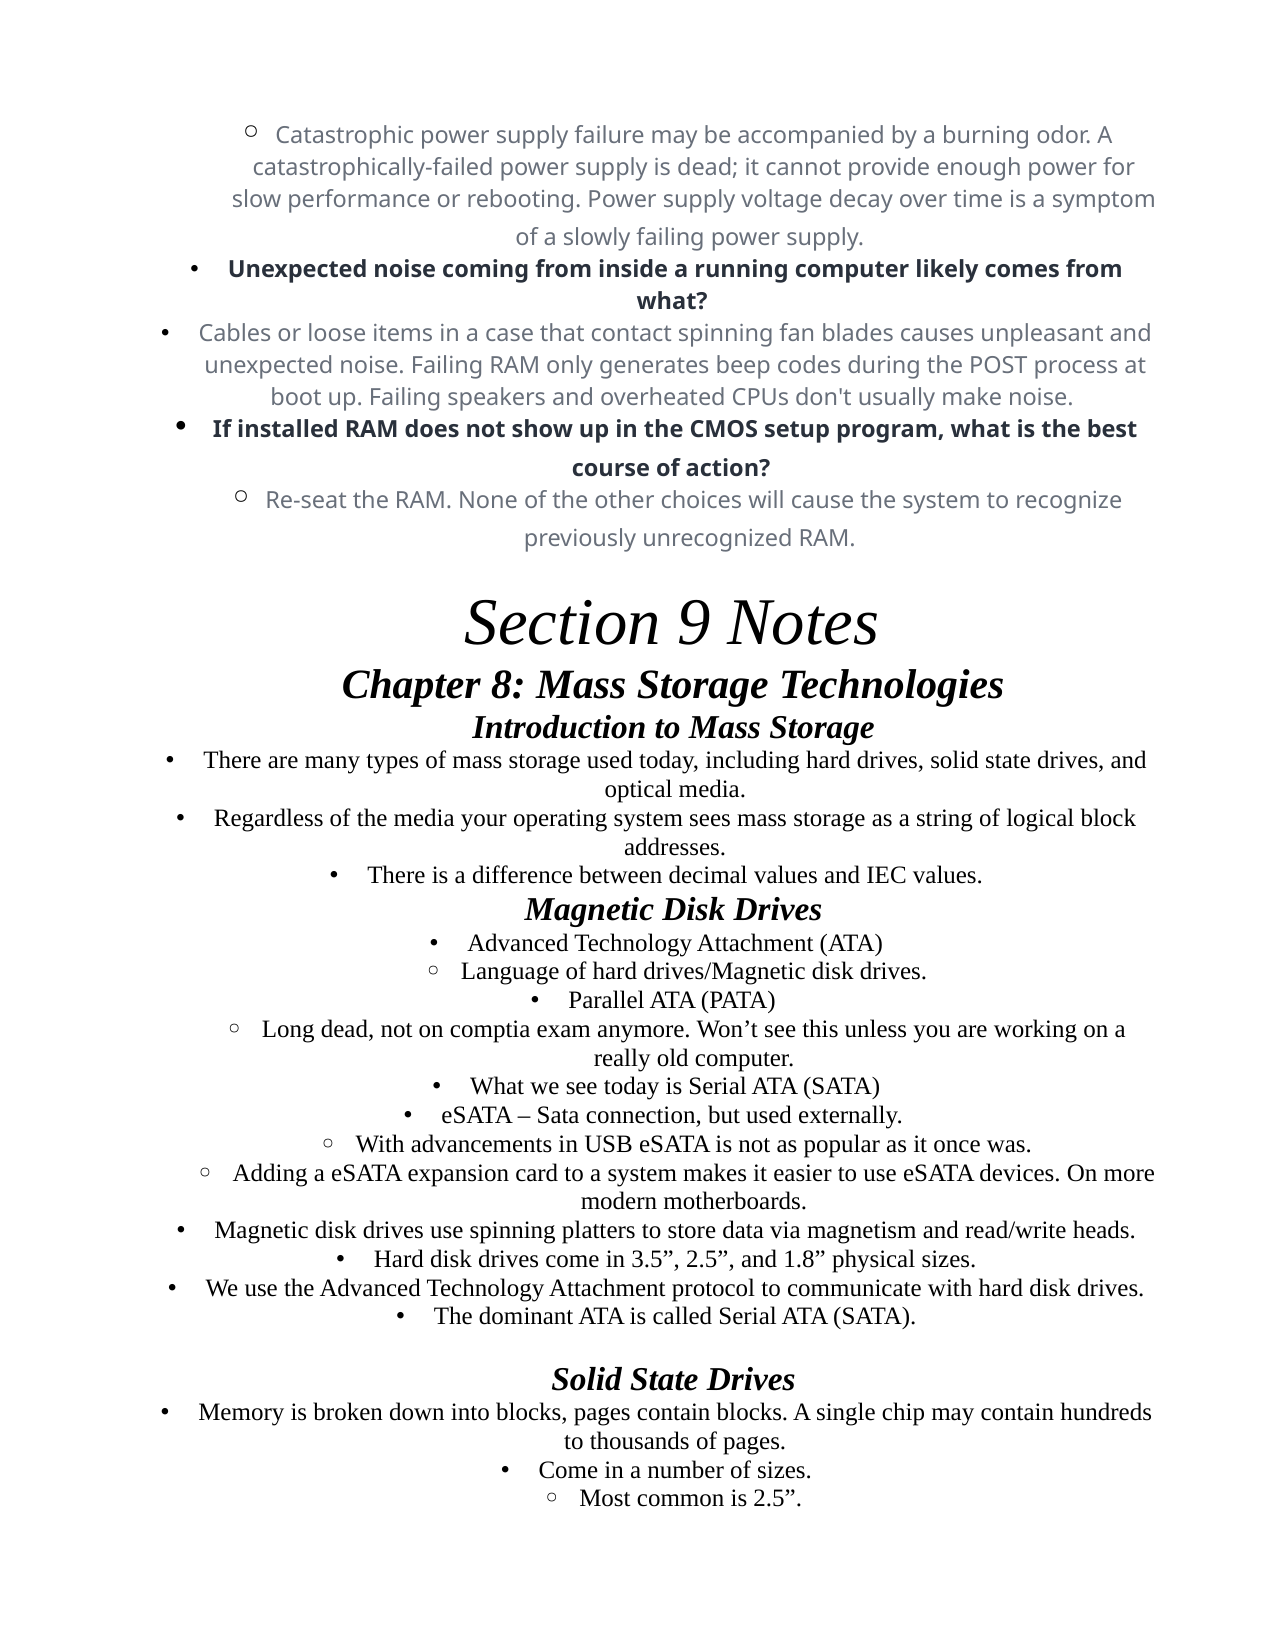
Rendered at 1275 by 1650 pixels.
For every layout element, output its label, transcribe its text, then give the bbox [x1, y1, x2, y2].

list Unexpected noise coming from inside a running computer likely comes from what? [156, 253, 1157, 317]
list There is a difference between decimal values and IEC values. [156, 861, 1157, 889]
list What we see today is Serial ATA (SATA) [156, 1071, 1157, 1100]
list Magnetic disk drives use spinning platters to store data via magnetism and read/write heads. [156, 1215, 1157, 1244]
list There are many types of mass storage used today, including hard drives, solid state drives, and optical media. [156, 746, 1157, 803]
list Regardless of the media your operating system sees mass storage as a string of logical block addresses. [156, 803, 1157, 861]
list eSATA – Sata connection, but used externally. [156, 1100, 1157, 1129]
list Language of hard drives/Magnetic disk drives. [193, 956, 1157, 985]
list Memory is broken down into blocks, pages contain blocks. A single chip may contain hundreds to thousands of pages. [156, 1397, 1157, 1455]
list Section 9 Notes [156, 583, 1157, 659]
list Magnetic Disk Drives [156, 889, 1157, 928]
list Chapter 8: Mass Storage Technologies [156, 659, 1157, 707]
list Introduction to Mass Storage [156, 707, 1157, 746]
list We use the Advanced Technology Attachment protocol to communicate with hard disk drives. [156, 1273, 1157, 1301]
list Long dead, not on comptia exam anymore. Won’t see this unless you are working on a really old computer. [193, 1014, 1157, 1071]
list If installed RAM does not show up in the CMOS setup program, what is the best course of action? [156, 413, 1157, 483]
list Re-seat the RAM. None of the other choices will cause the system to recognize previously unrecognized RAM. [193, 483, 1157, 554]
list Catastrophic power supply failure may be accompanied by a burning odor. A catastrophically-failed power supply is dead; it cannot provide enough power for slow performance or rebooting. Power supply voltage decay over time is a symptom of a slowly failing power supply. [193, 118, 1157, 253]
list Hard disk drives come in 3.5”, 2.5”, and 1.8” physical sizes. [156, 1244, 1157, 1273]
list The dominant ATA is called Serial ATA (SATA). [156, 1301, 1157, 1330]
list Cables or loose items in a case that contact spinning fan blades causes unpleasant and unexpected noise. Failing RAM only generates beep codes during the POST process at boot up. Failing speakers and overheated CPUs don't usually make noise. [156, 317, 1157, 413]
list Solid State Drives [156, 1359, 1157, 1397]
list Parallel ATA (PATA) [156, 985, 1157, 1014]
list Adding a eSATA expansion card to a system makes it easier to use eSATA devices. On more modern motherboards. [193, 1158, 1157, 1215]
list Most common is 2.5”. [193, 1483, 1157, 1512]
list With advancements in USB eSATA is not as popular as it once was. [193, 1129, 1157, 1158]
list Advanced Technology Attachment (ATA) [156, 928, 1157, 956]
list Come in a number of sizes. [156, 1455, 1157, 1483]
